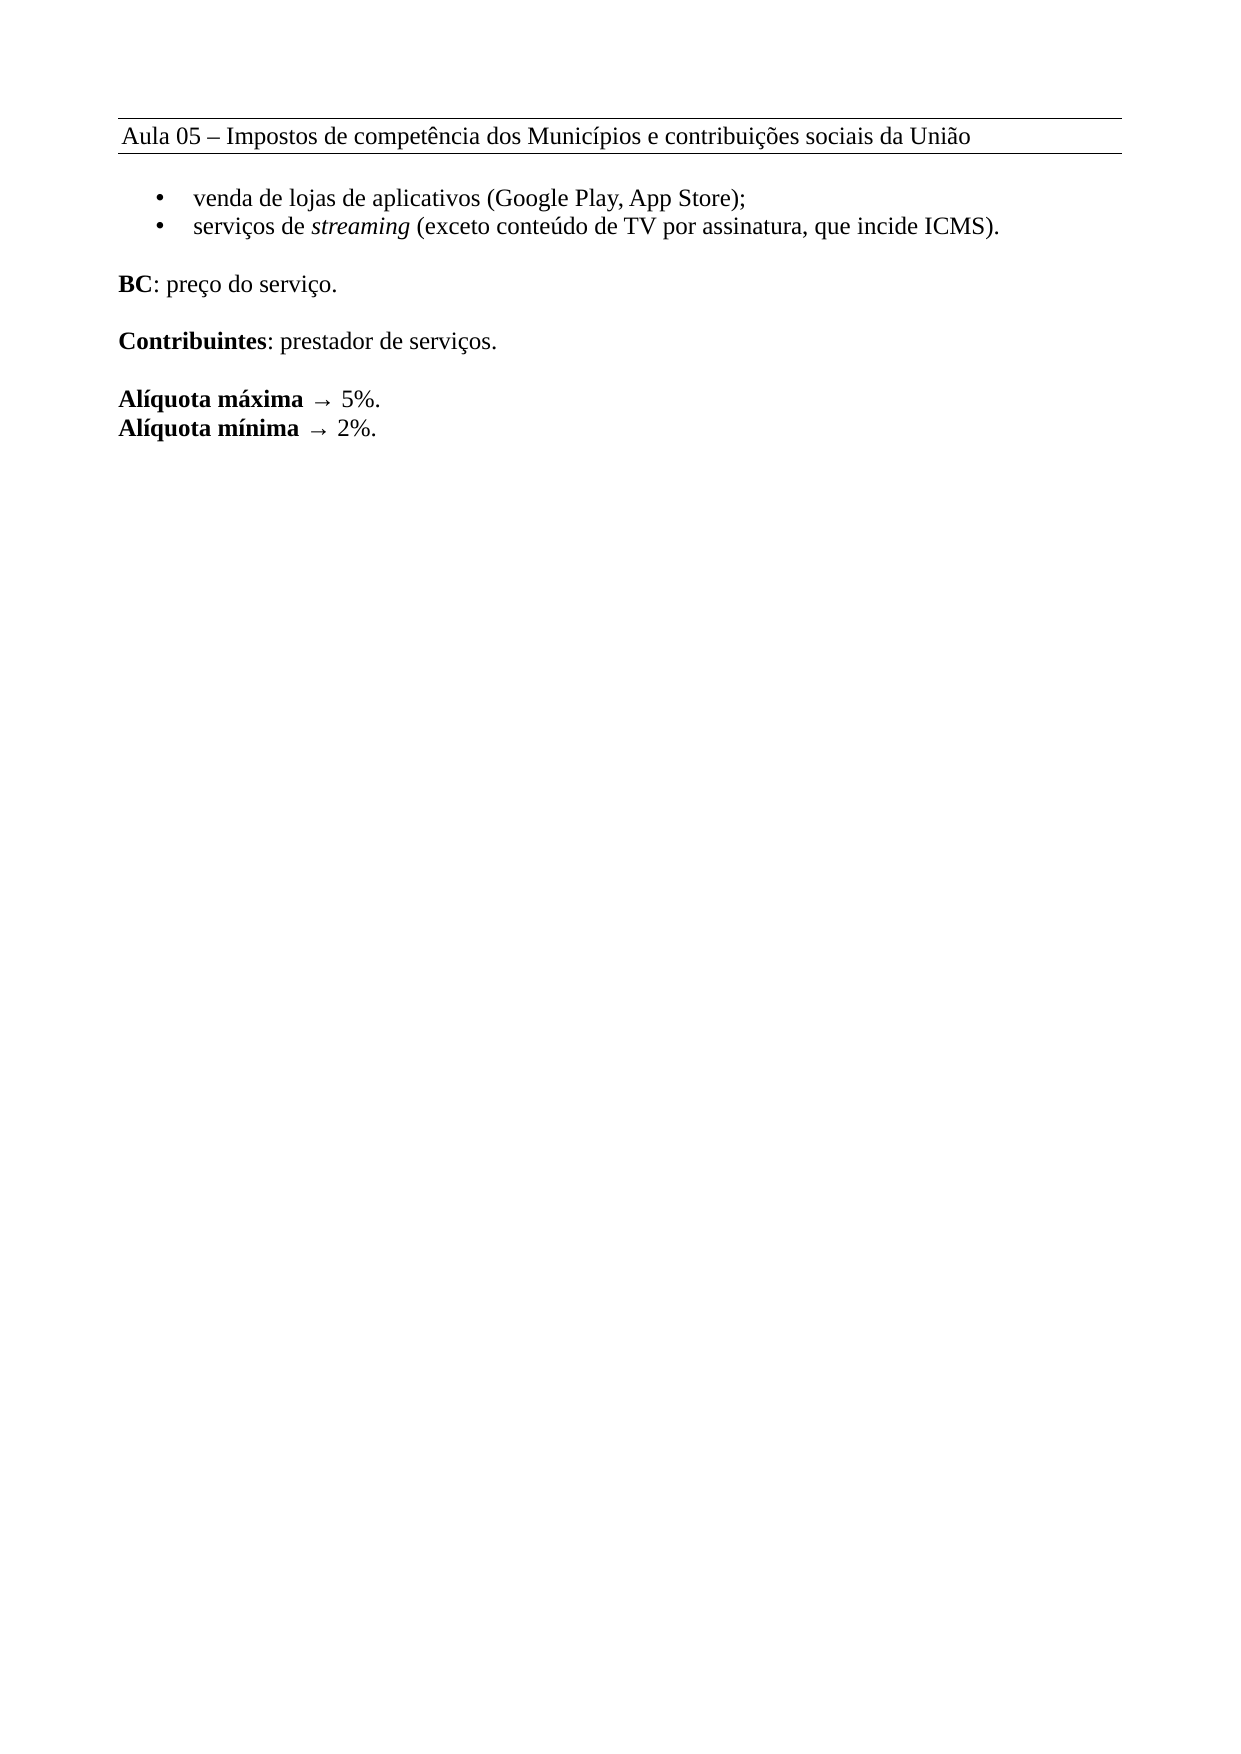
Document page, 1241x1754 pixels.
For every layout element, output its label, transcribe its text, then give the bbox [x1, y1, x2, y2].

text Alíquota máxima → 5%. [118, 384, 1122, 413]
text Alíquota mínima → 2%. [118, 413, 1122, 441]
text BC: preço do serviço. [118, 269, 1122, 298]
text Contribuintes: prestador de serviços. [118, 326, 1122, 355]
list serviços de streaming (exceto conteúdo de TV por assinatura, que incide ICMS). [156, 211, 1122, 240]
list venda de lojas de aplicativos (Google Play, App Store); [156, 183, 1122, 211]
